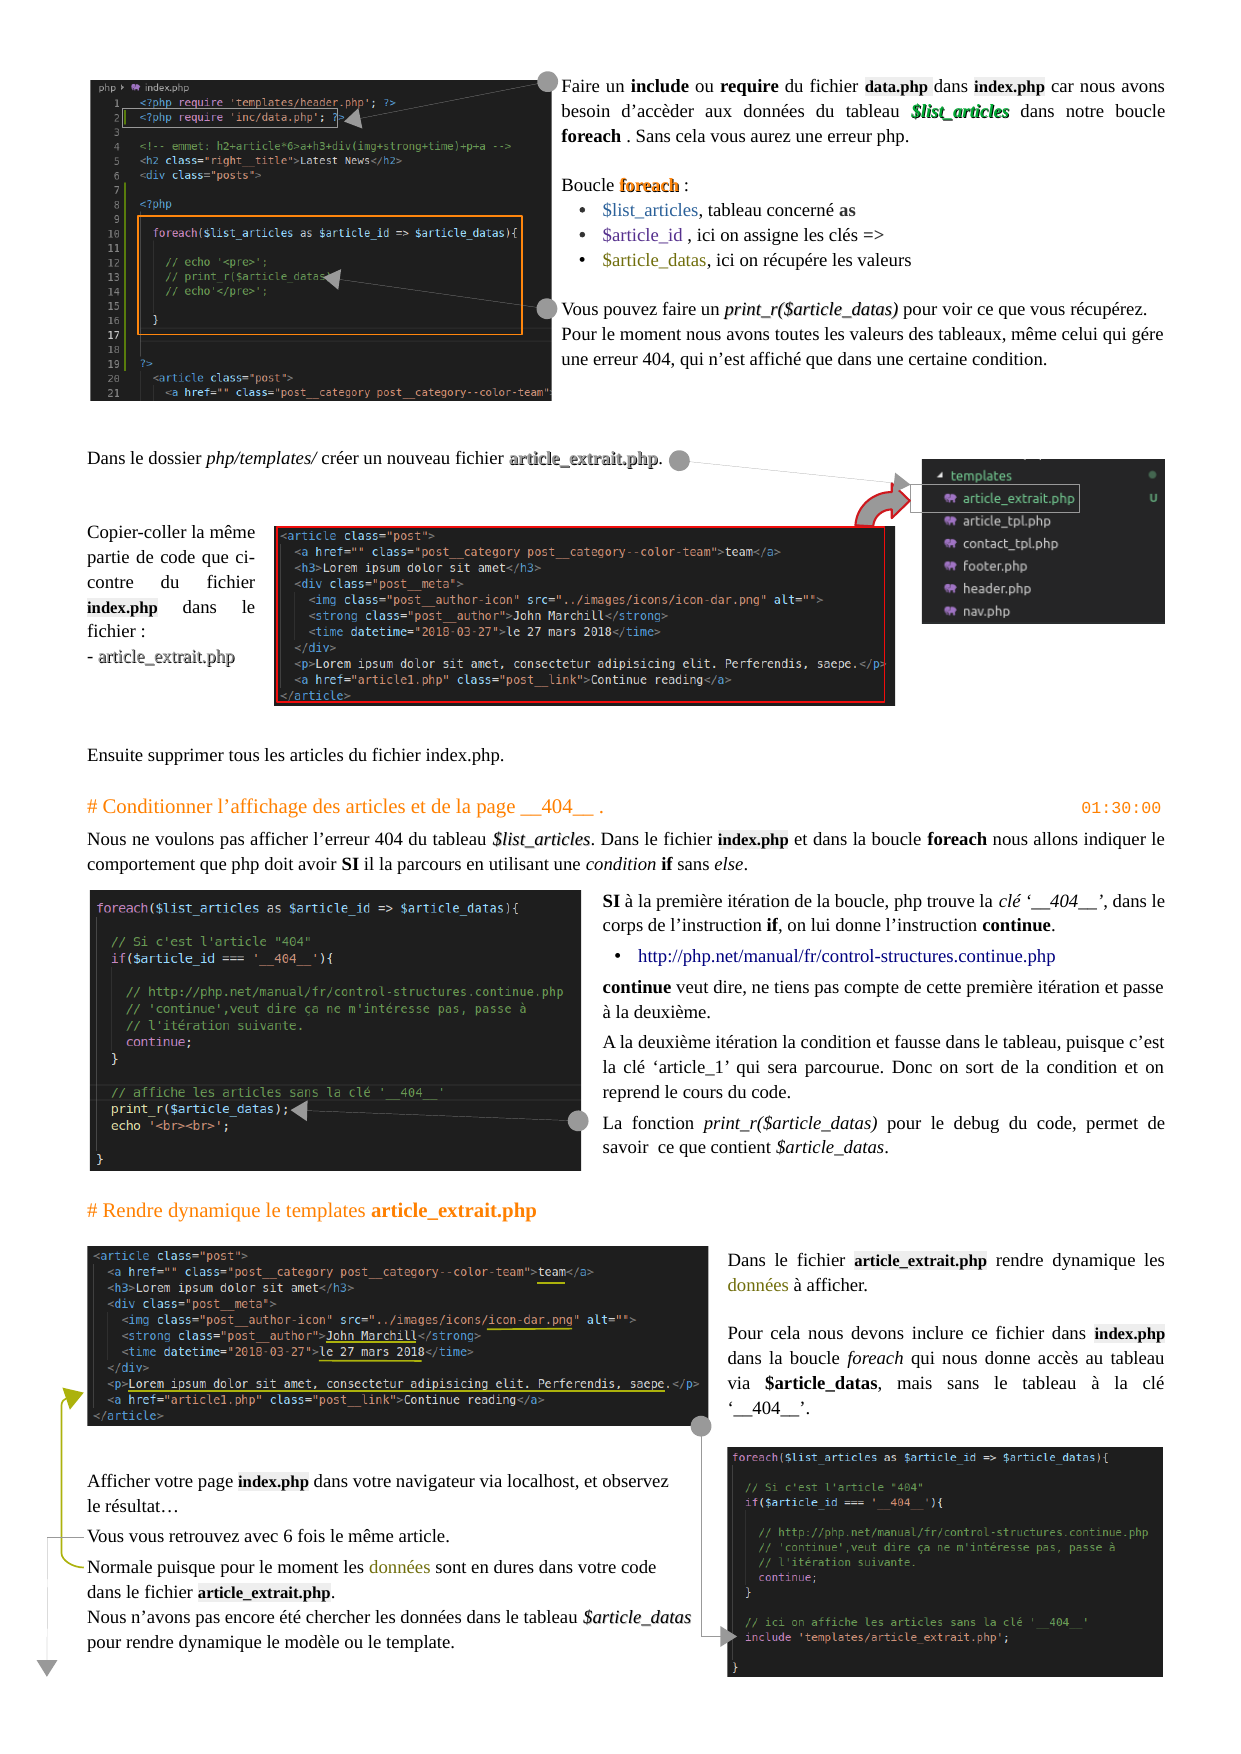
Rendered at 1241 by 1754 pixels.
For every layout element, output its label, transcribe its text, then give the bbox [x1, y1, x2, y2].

picture [274, 526, 896, 706]
text le résultat… [87, 1495, 701, 1516]
text A la deuxième itération la condition et fausse dans le tableau, puisque c’est la clé ‘article_1’ qui sera parcourue. Donc on sort de la condition et on reprend le cours du code. [582, 1031, 1165, 1102]
text # Conditionner l’affichage des articles et de la page __404__ . 01:30:00 [87, 794, 1165, 818]
picture [921, 459, 1165, 624]
picture [90, 80, 552, 401]
text dans le fichier article_extrait.php. [87, 1581, 701, 1602]
text [75, 75, 538, 146]
text Boucle foreach : [552, 174, 1165, 196]
text Ensuite supprimer tous les articles du fichier index.php. [87, 744, 1165, 766]
text Faire un include ou require du fichier data.php dans index.php car nous avons besoin d’accèder aux données du tableau $list_articles dans notre boucle foreach . Sans cela vous aurez une erreur php. [552, 75, 1165, 146]
text [75, 174, 90, 196]
list $article_id , ici on assigne les clés => [552, 224, 1165, 245]
text Copier-coller la même partie de code que ci-contre du fichier index.php dans le fichier : - article_extrait.php [87, 521, 854, 667]
text Vous vous retrouvez avec 6 fois le même article. [87, 1525, 701, 1547]
list $article_datas, ici on récupére les valeurs [552, 248, 1165, 270]
text Dans le fichier article_extrait.php rendre dynamique les données à afficher. [709, 1249, 1165, 1295]
text [702, 1495, 727, 1516]
text Nous n’avons pas encore été chercher les données dans le tableau $article_datas [87, 1606, 701, 1627]
text Pour cela nous devons inclure ce fichier dans index.php dans la boucle foreach qui nous donne accès au tableau via $article_datas, mais sans le tableau à la clé ‘__404__’. [709, 1322, 1165, 1418]
text Vous pouvez faire un print_r($article_datas) pour voir ce que vous récupérez. [552, 298, 1165, 320]
picture [89, 890, 582, 1171]
text continue veut dire, ne tiens pas compte de cette première itération et passe à la deuxième. [582, 976, 1165, 1022]
text # Rendre dynamique le templates article_extrait.php [87, 1198, 1165, 1222]
picture [87, 1246, 709, 1426]
list $list_articles, tableau concerné as [552, 199, 1165, 221]
text Pour le moment nous avons toutes les valeurs des tableaux, même celui qui gére une erreur 404, qui n’est affiché que dans une certaine condition. [552, 323, 1165, 369]
text Normale puisque pour le moment les données sont en dures dans votre code [87, 1556, 701, 1578]
picture [727, 1447, 1163, 1677]
text pour rendre dynamique le modèle ou le template. [87, 1631, 727, 1652]
text La fonction print_r($article_datas) pour le debug du code, permet de savoir ce que contient $article_datas. [582, 1112, 1165, 1158]
picture [278, 528, 884, 701]
text Afficher votre page index.php dans votre navigateur via localhost, et observez [87, 1470, 701, 1491]
text Dans le dossier php/templates/ créer un nouveau fichier article_extrait.php. [87, 447, 1165, 468]
text Nous ne voulons pas afficher l’erreur 404 du tableau $list_articles. Dans le fichier index.php et dans la boucle foreach nous allons indiquer le comportement que php doit avoir SI il la parcours en utilisant une condition if sans else. [87, 828, 1165, 874]
text [875, 521, 1165, 667]
text SI à la première itération de la boucle, php trouve la clé ‘__404__’, dans le corps de l’instruction if, on lui donne l’instruction continue. [87, 889, 1165, 936]
picture [921, 485, 1079, 512]
list http://php.net/manual/fr/control-structures.continue.php [582, 945, 1165, 967]
picture [139, 217, 521, 334]
